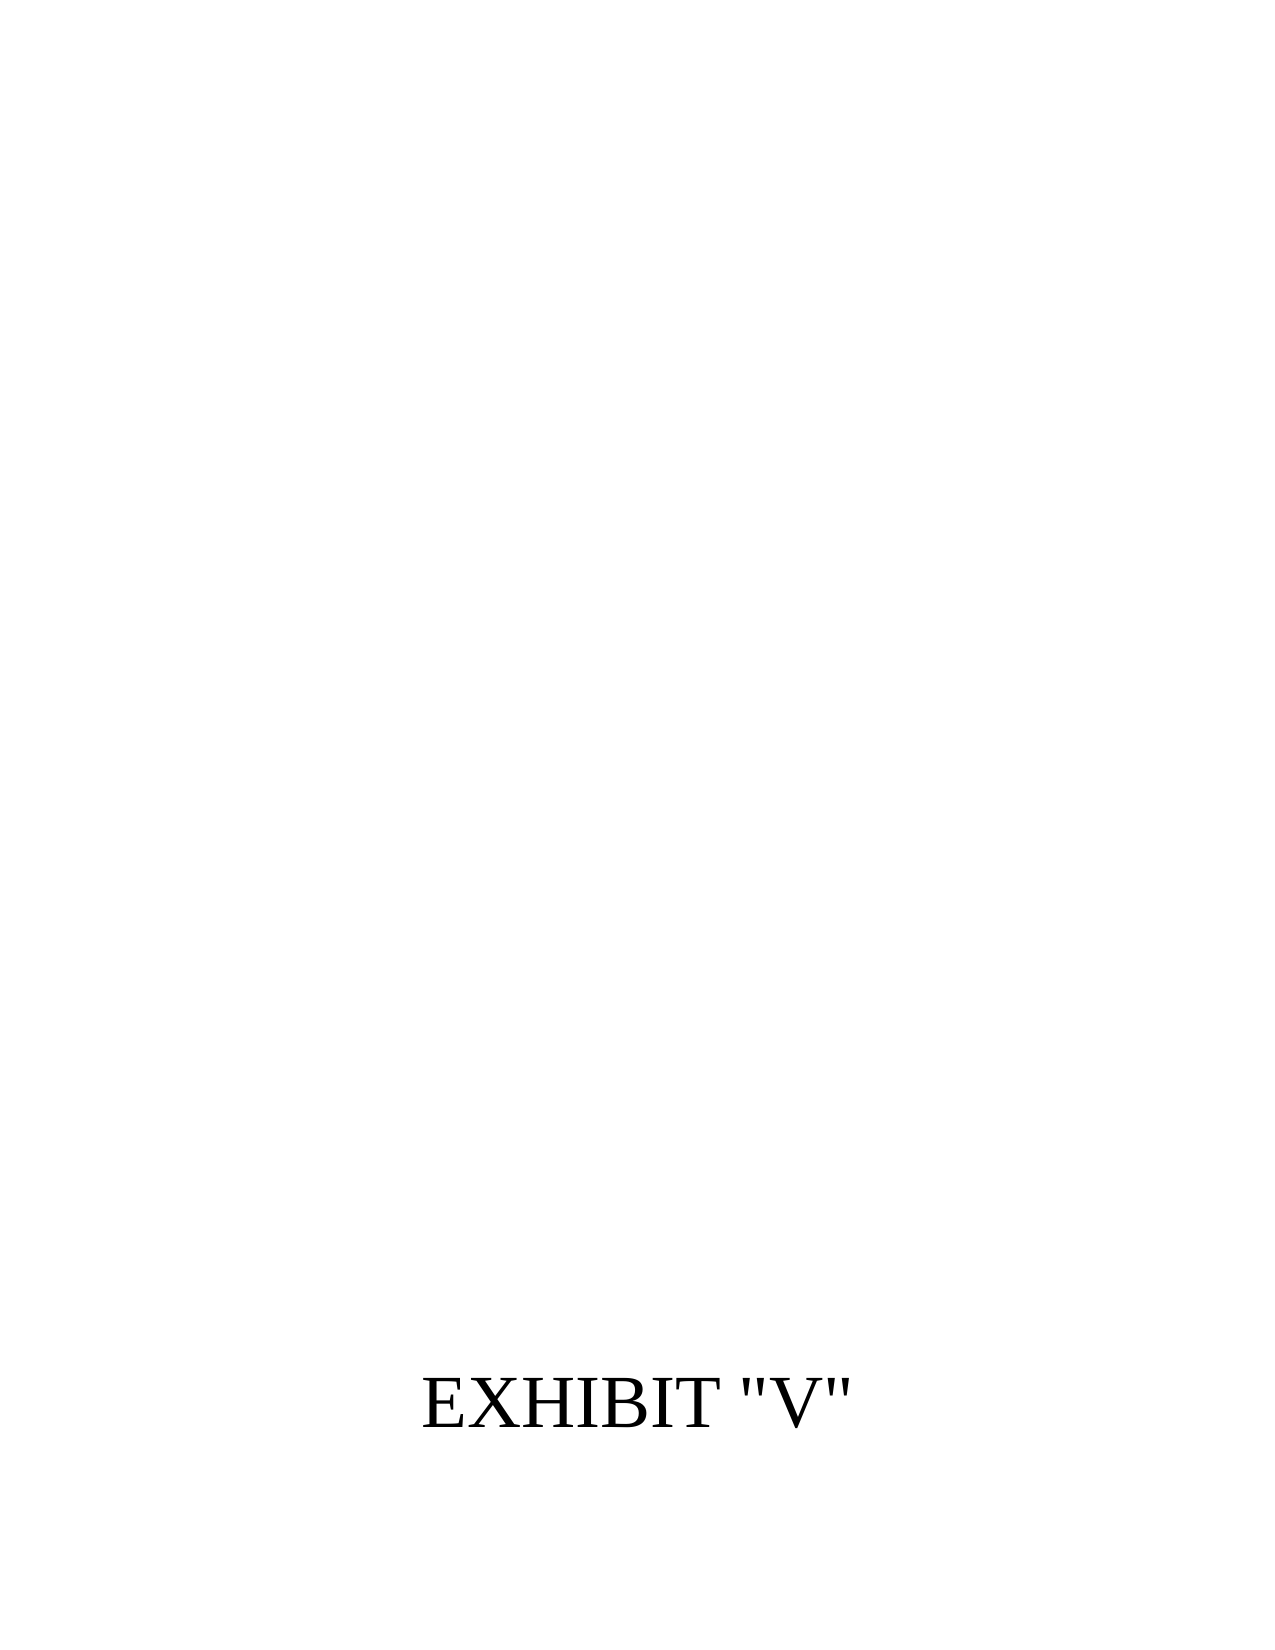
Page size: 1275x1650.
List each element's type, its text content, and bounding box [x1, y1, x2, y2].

text EXHIBIT "V" [150, 1357, 1125, 1444]
